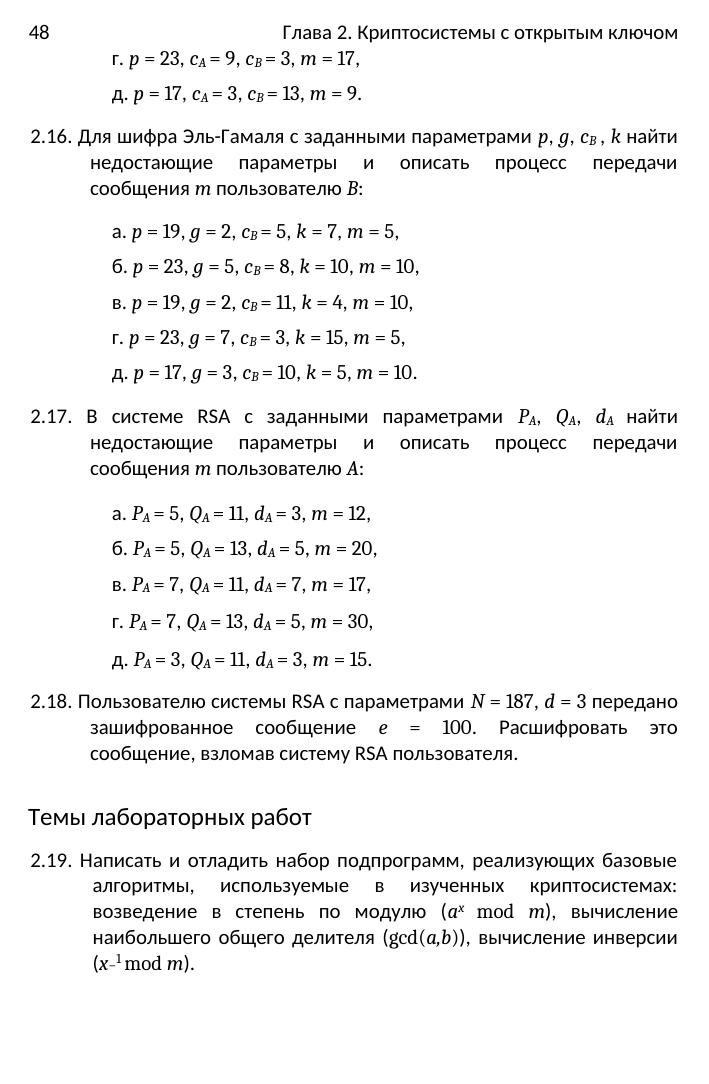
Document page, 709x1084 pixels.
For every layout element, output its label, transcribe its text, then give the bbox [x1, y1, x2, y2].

text а. p = 19, g = 2, cB = 5, k = 7, m = 5, [112, 218, 679, 244]
text д. p = 17, g = 3, cB = 10, k = 5, m = 10. [112, 359, 679, 385]
text г. p = 23, g = 7, cB = 3, k = 15, m = 5, [112, 324, 679, 350]
text б. p = 23, g = 5, cB = 8, k = 10, m = 10, [112, 254, 679, 279]
text в. p = 19, g = 2, cB = 11, k = 4, m = 10, [112, 289, 679, 314]
text б. PA = 5, QA = 13, dA = 5, m = 20, [112, 535, 679, 561]
text д. p = 17, cA = 3, cB = 13, m = 9. [112, 80, 679, 106]
text 2.17. В системе RSA с заданными параметрами PA, QA, dA найти недостающие параметры и описать процесс передачи сообщения m пользователю A: [30, 404, 678, 481]
text а. PA = 5, QA = 11, dA = 3, m = 12, [112, 500, 679, 526]
text 2.19. Написать и отладить набор подпрограмм, реализующих базовые алгоритмы, используемые в изученных криптосистемах: возведение в степень по модулю (ax mod m), вычисление наибольшего общего делителя (gcd(a,b)), вычисление инверсии (x−1 mod m). [30, 847, 678, 976]
text 2.16. Для шифра Эль-Гамаля с заданными параметрами p, g, cB , k найти недостающие параметры и описать процесс передачи сообщения m пользователю B: [30, 123, 678, 200]
text г. p = 23, cA = 9, cB = 3, m = 17, [112, 45, 679, 70]
text в. PA = 7, QA = 11, dA = 7, m = 17, [112, 571, 679, 596]
text Темы лабораторных работ [28, 801, 679, 831]
text 2.18. Пользователю системы RSA с параметрами N = 187, d = 3 передано зашифрованное сообщение e = 100. Расшифровать это сообщение, взломав систему RSA пользователя. [30, 689, 678, 766]
text г. PA = 7, QA = 13, dA = 5, m = 30, [112, 608, 679, 634]
text д. PA = 3, QA = 11, dA = 3, m = 15. [112, 646, 679, 671]
